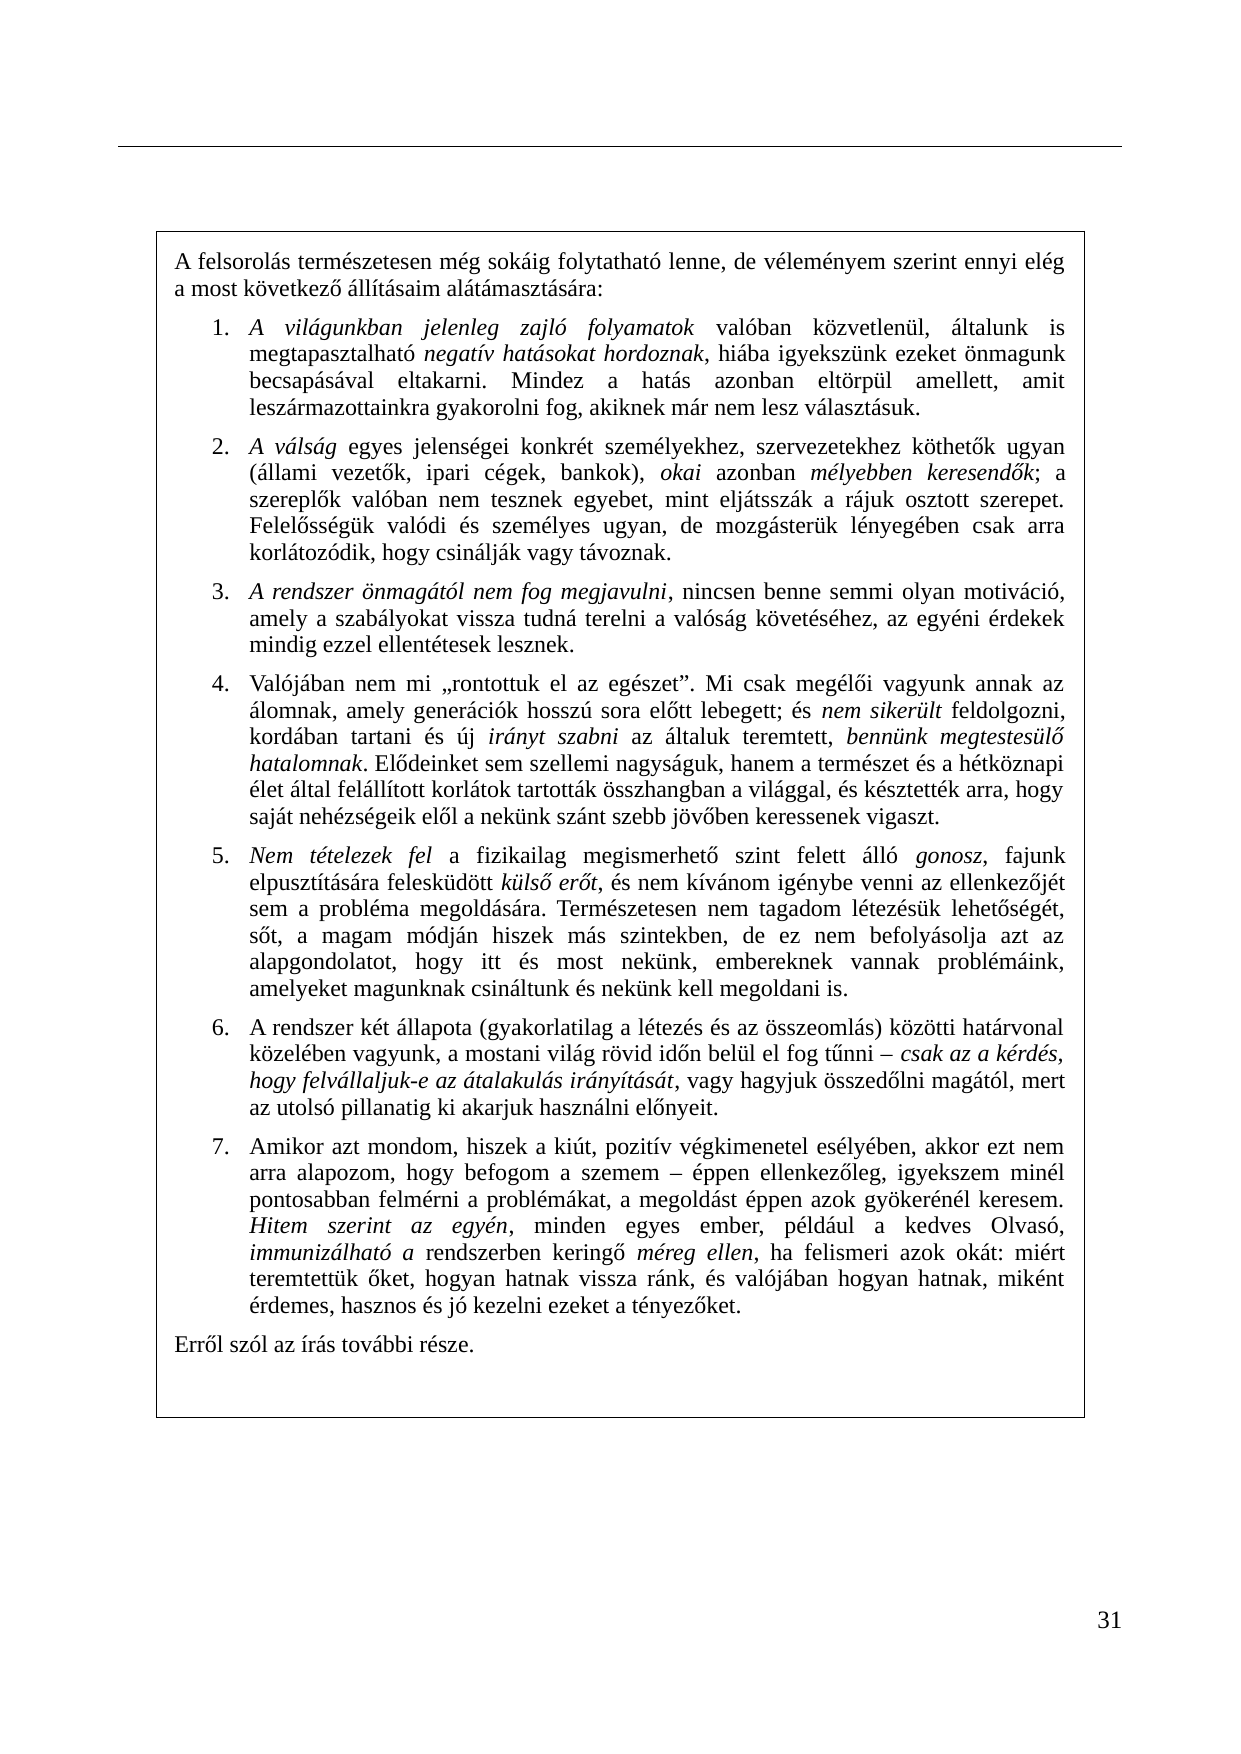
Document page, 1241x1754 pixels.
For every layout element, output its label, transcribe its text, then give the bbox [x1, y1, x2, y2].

list A rendszer önmagától nem fog megjavulni, nincsen benne semmi olyan motiváció, amely a szabályokat vissza tudná terelni a valóság követéséhez, az egyéni érdekek mindig ezzel ellentétesek lesznek. [212, 578, 1066, 658]
list Valójában nem mi „rontottuk el az egészet”. Mi csak megélői vagyunk annak az álomnak, amely generációk hosszú sora előtt lebegett; és nem sikerült feldolgozni, kordában tartani és új irányt szabni az általuk teremtett, bennünk megtestesülő hatalomnak. Elődeinket sem szellemi nagyságuk, hanem a természet és a hétköznapi élet által felállított korlátok tartották összhangban a világgal, és késztették arra, hogy saját nehézségeik elől a nekünk szánt szebb jövőben keressenek vigaszt. [212, 670, 1066, 829]
list A válság egyes jelenségei konkrét személyekhez, szervezetekhez köthetők ugyan (állami vezetők, ipari cégek, bankok), okai azonban mélyebben keresendők; a szereplők valóban nem tesznek egyebet, mint eljátsszák a rájuk osztott szerepet. Felelősségük valódi és személyes ugyan, de mozgásterük lényegében csak arra korlátozódik, hogy csinálják vagy távoznak. [212, 433, 1066, 566]
text Erről szól az írás további része. [174, 1331, 1066, 1358]
list Amikor azt mondom, hiszek a kiút, pozitív végkimenetel esélyében, akkor ezt nem arra alapozom, hogy befogom a szemem – éppen ellenkezőleg, igyekszem minél pontosabban felmérni a problémákat, a megoldást éppen azok gyökerénél keresem. Hitem szerint az egyén, minden egyes ember, például a kedves Olvasó, immunizálható a rendszerben keringő méreg ellen, ha felismeri azok okát: miért teremtettük őket, hogyan hatnak vissza ránk, és valójában hogyan hatnak, miként érdemes, hasznos és jó kezelni ezeket a tényezőket. [212, 1133, 1066, 1319]
list A világunkban jelenleg zajló folyamatok valóban közvetlenül, általunk is megtapasztalható negatív hatásokat hordoznak, hiába igyekszünk ezeket önmagunk becsapásával eltakarni. Mindez a hatás azonban eltörpül amellett, amit leszármazottainkra gyakorolni fog, akiknek már nem lesz választásuk. [212, 314, 1066, 420]
text A felsorolás természetesen még sokáig folytatható lenne, de véleményem szerint ennyi elég a most következő állításaim alátámasztására: [174, 248, 1066, 301]
list A rendszer két állapota (gyakorlatilag a létezés és az összeomlás) közötti határvonal közelében vagyunk, a mostani világ rövid időn belül el fog tűnni – csak az a kérdés, hogy felvállaljuk-e az átalakulás irányítását, vagy hagyjuk összedőlni magától, mert az utolsó pillanatig ki akarjuk használni előnyeit. [212, 1014, 1066, 1120]
list Nem tételezek fel a fizikailag megismerhető szint felett álló gonosz, fajunk elpusztítására felesküdött külső erőt, és nem kívánom igénybe venni az ellenkezőjét sem a probléma megoldására. Természetesen nem tagadom létezésük lehetőségét, sőt, a magam módján hiszek más szintekben, de ez nem befolyásolja azt az alapgondolatot, hogy itt és most nekünk, embereknek vannak problémáink, amelyeket magunknak csináltunk és nekünk kell megoldani is. [212, 842, 1066, 1001]
